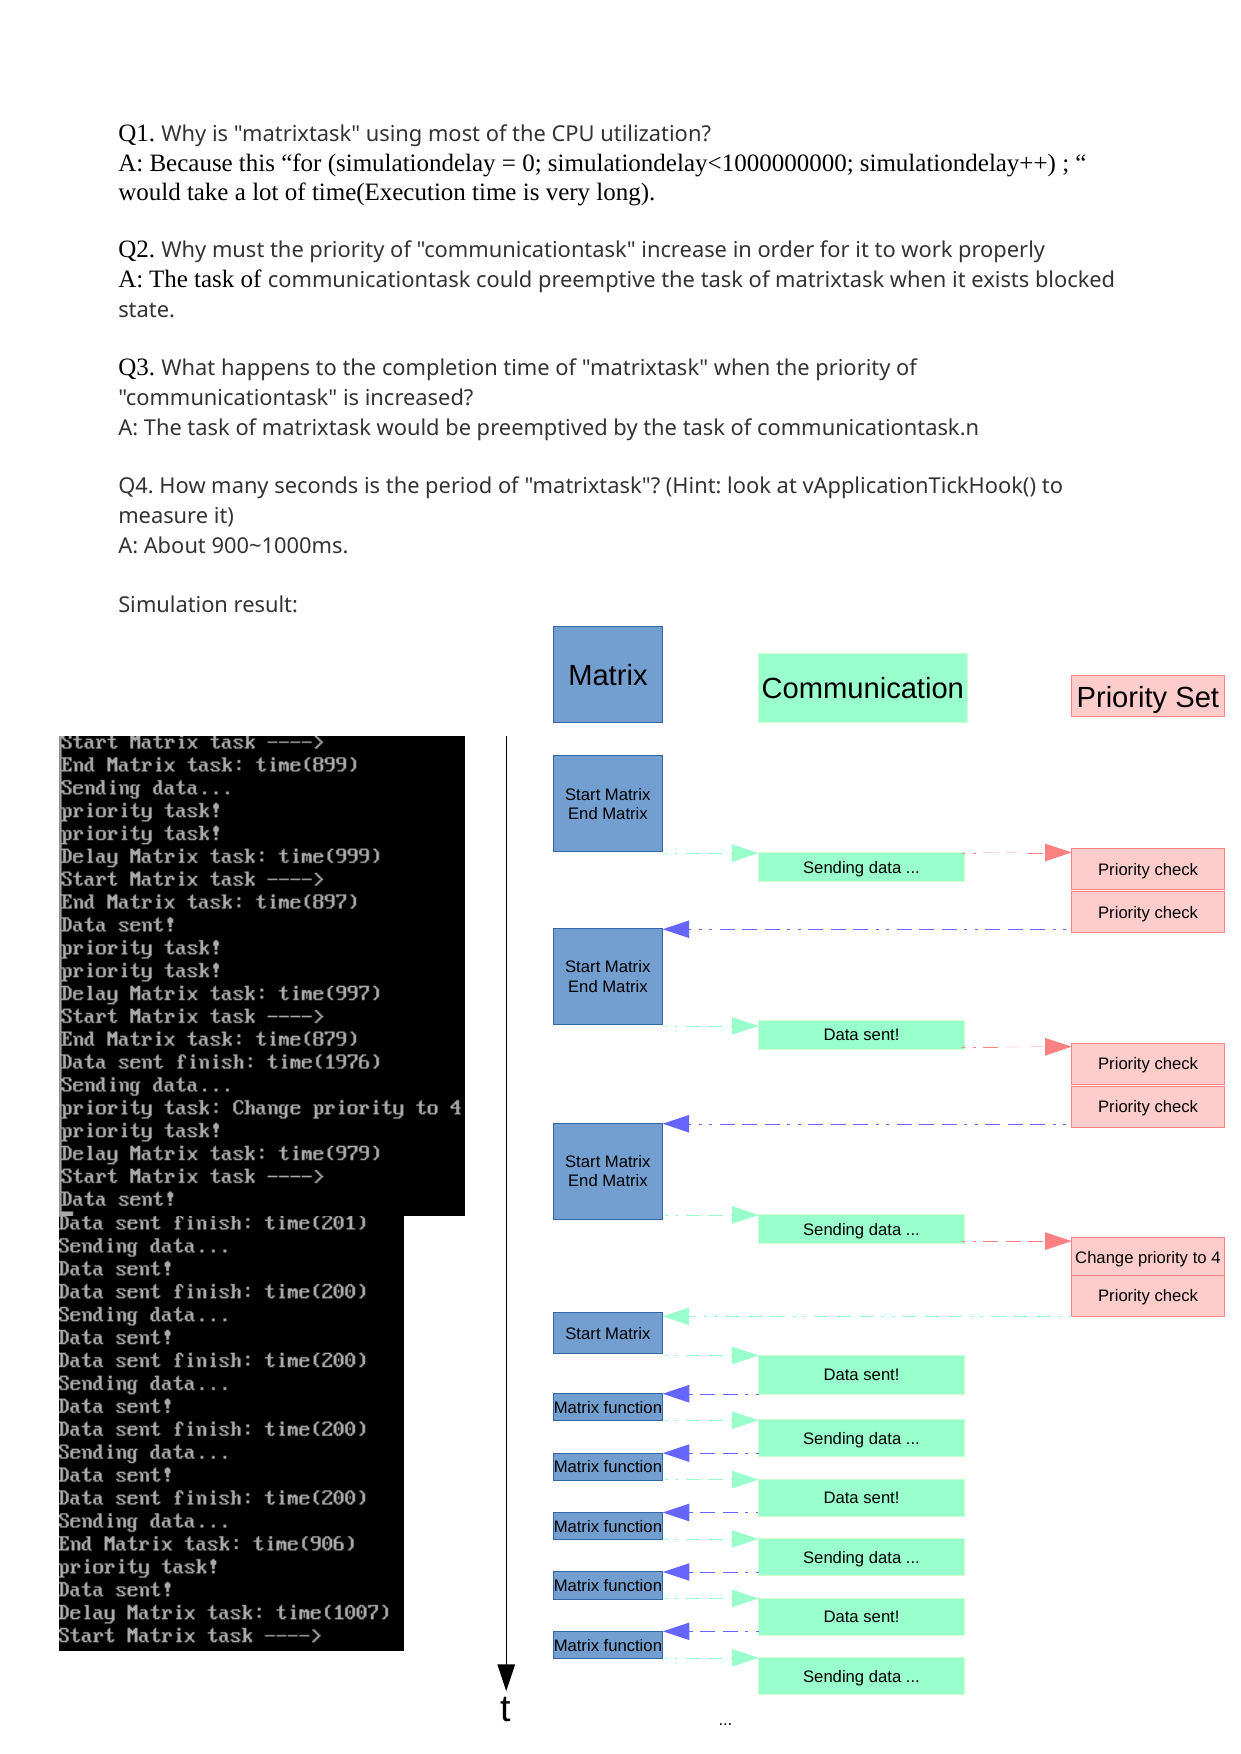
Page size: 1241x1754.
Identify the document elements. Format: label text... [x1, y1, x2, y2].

text A: The task of communicationtask could preemptive the task of matrixtask when it exists blocked state. [118, 264, 1122, 323]
text Q4. How many seconds is the period of "matrixtask"? (Hint: look at vApplicationTickHook() to measure it) [118, 470, 1122, 530]
text Q1. Why is "matrixtask" using most of the CPU utilization? [118, 118, 1122, 148]
text Q3. What happens to the completion time of "matrixtask" when the priority of "communicationtask" is increased? [118, 352, 1122, 412]
text Q2. Why must the priority of "communicationtask" increase in order for it to work properly [118, 234, 1122, 264]
text A: The task of matrixtask would be preemptived by the task of communicationtask.n [118, 412, 1122, 442]
picture [59, 736, 465, 1651]
text A: Because this “for (simulationdelay = 0; simulationdelay<1000000000; simulationdelay++) ; “ would take a lot of time(Execution time is very long). [118, 148, 1122, 205]
text Simulation result: [118, 588, 1122, 618]
text A: About 900~1000ms. [118, 530, 1122, 560]
